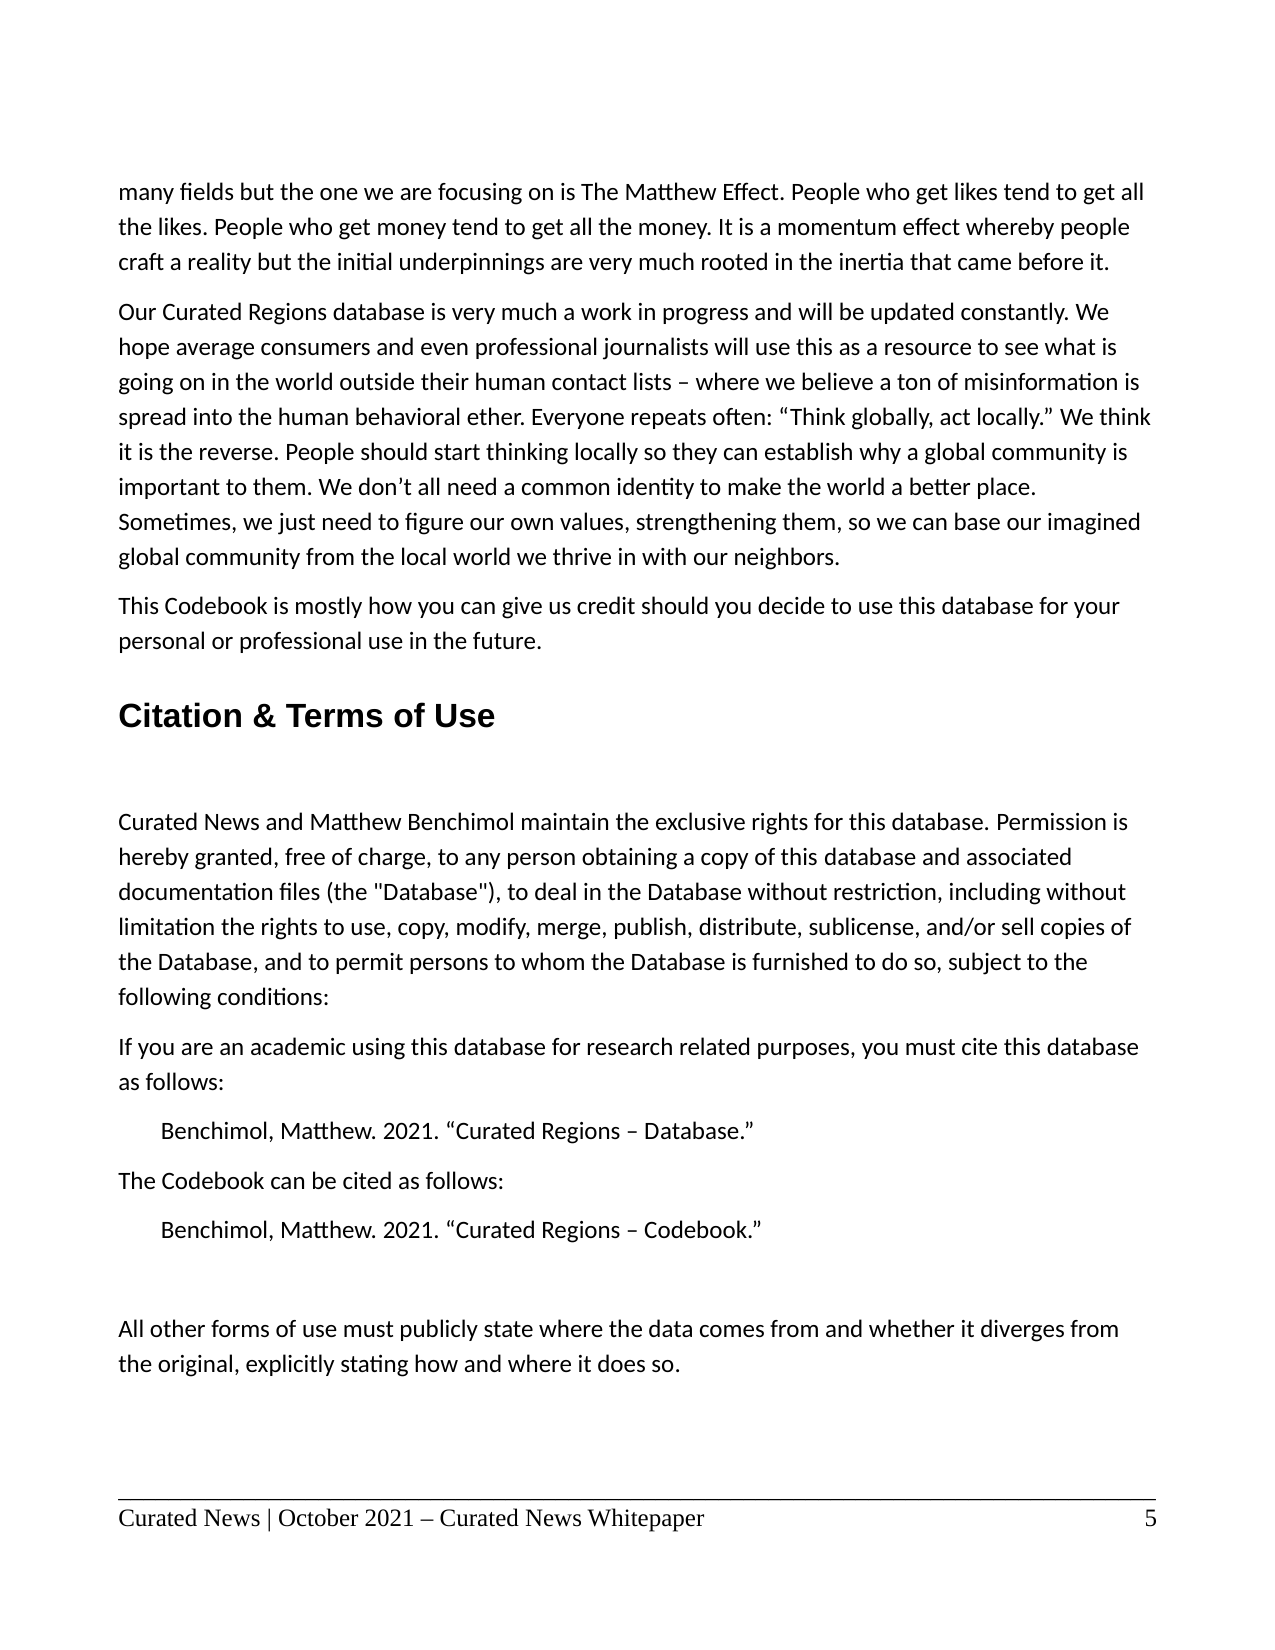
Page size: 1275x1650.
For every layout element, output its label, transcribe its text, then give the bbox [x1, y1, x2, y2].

text If you are an academic using this database for research related purposes, you must cite this database as follows: [118, 1031, 1157, 1096]
text many fields but the one we are focusing on is The Matthew Effect. People who get likes tend to get all the likes. People who get money tend to get all the money. It is a momentum effect whereby people craft a reality but the initial underpinnings are very much rooted in the inertia that came before it. [118, 176, 1157, 277]
text Curated News and Matthew Benchimol maintain the exclusive rights for this database. Permission is hereby granted, free of charge, to any person obtaining a copy of this database and associated documentation files (the "Database"), to deal in the Database without restriction, including without limitation the rights to use, copy, modify, merge, publish, distribute, sublicense, and/or sell copies of the Database, and to permit persons to whom the Database is furnished to do so, subject to the following conditions: [118, 806, 1157, 1012]
text The Codebook can be cited as follows: [118, 1165, 1157, 1195]
text All other forms of use must publicly state where the data comes from and whether it diverges from the original, explicitly stating how and where it does so. [118, 1313, 1157, 1379]
subtitle Citation & Terms of Use [118, 696, 1157, 734]
text Benchimol, Matthew. 2021. “Curated Regions – Database.” [118, 1115, 1157, 1146]
text This Codebook is mostly how you can give us credit should you decide to use this database for your personal or professional use in the future. [118, 591, 1157, 656]
text Our Curated Regions database is very much a work in progress and will be updated constantly. We hope average consumers and even professional journalists will use this as a resource to see what is going on in the world outside their human contact lists – where we believe a ton of misinformation is spread into the human behavioral ether. Everyone repeats often: “Think globally, act locally.” We think it is the reverse. People should start thinking locally so they can establish why a global community is important to them. We don’t all need a common identity to make the world a better place. Sometimes, we just need to figure our own values, strengthening them, so we can base our imagined global community from the local world we thrive in with our neighbors. [118, 296, 1157, 571]
text Benchimol, Matthew. 2021. “Curated Regions – Codebook.” [118, 1214, 1157, 1245]
